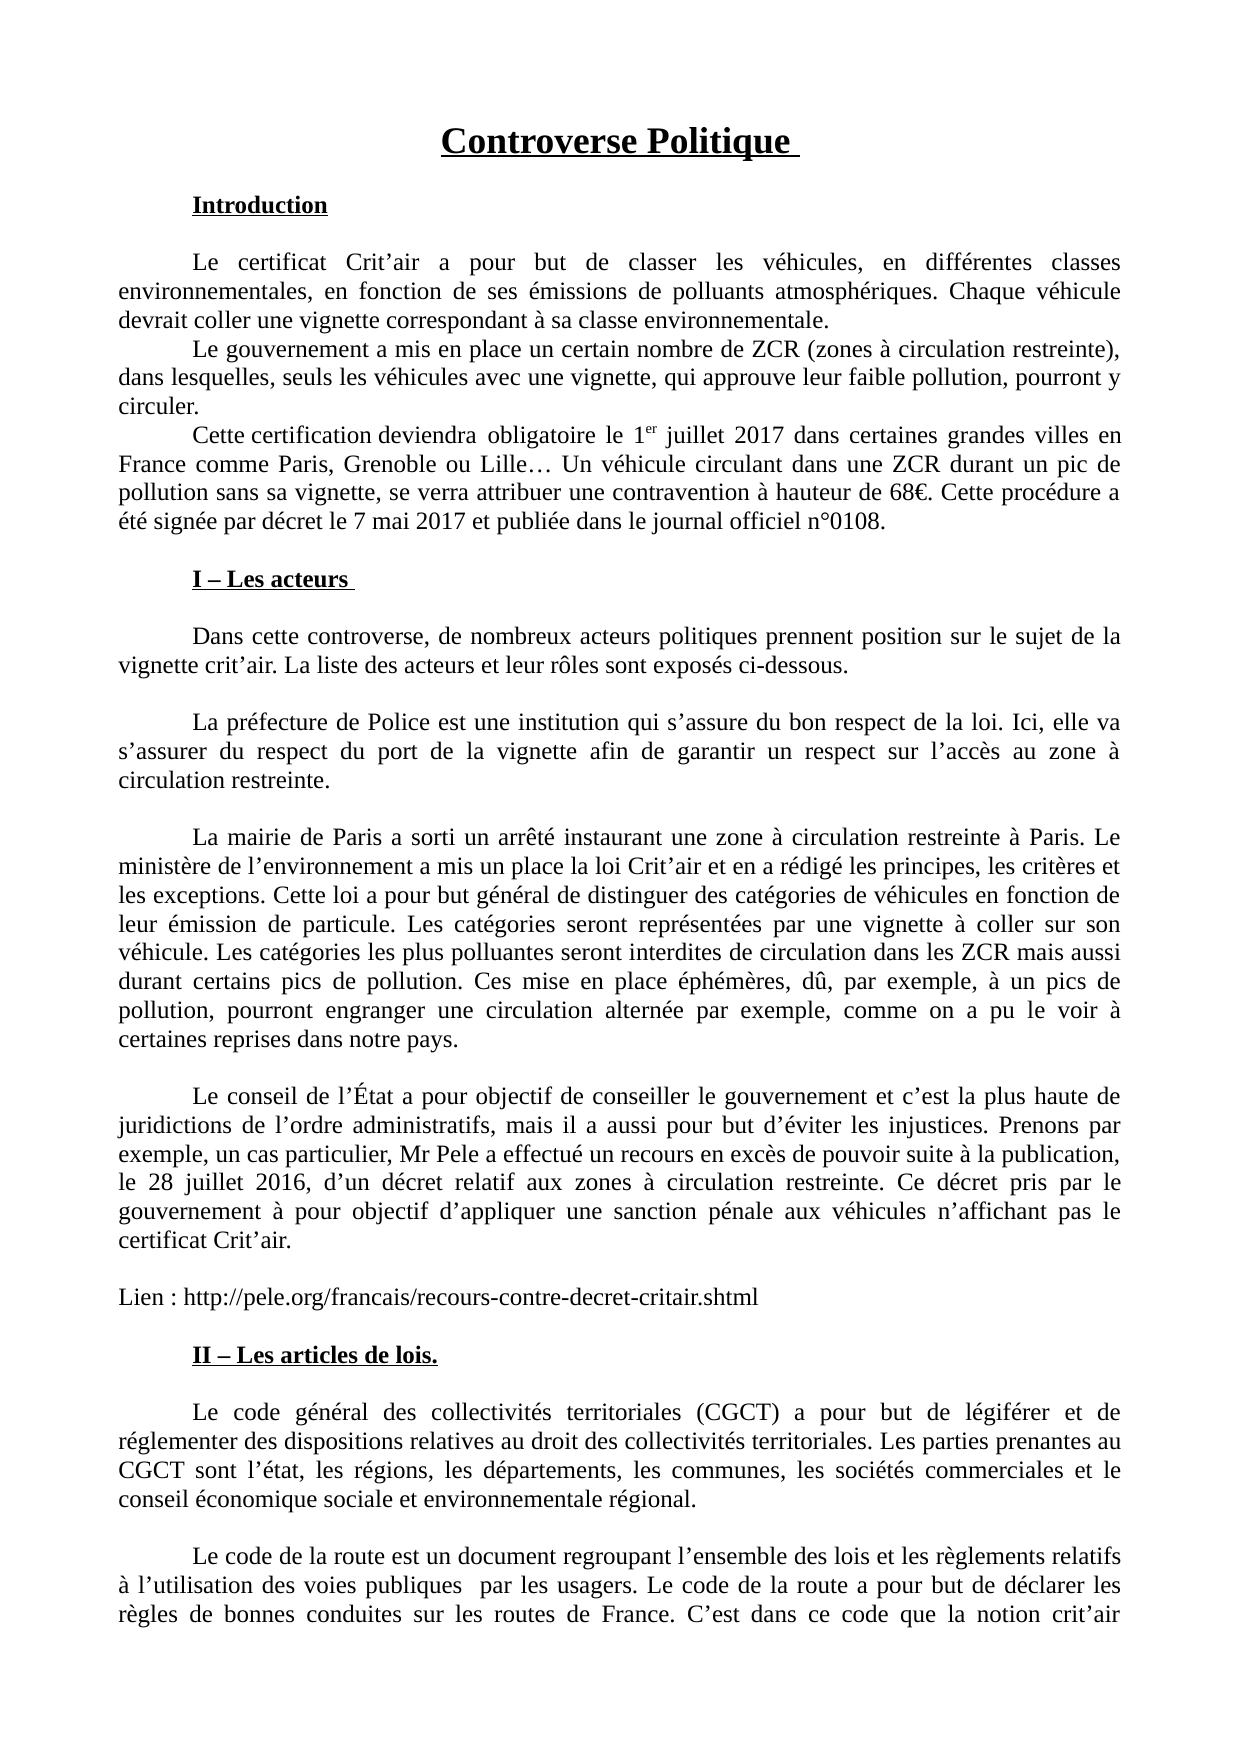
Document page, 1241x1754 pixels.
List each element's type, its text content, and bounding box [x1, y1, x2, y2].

text La mairie de Paris a sorti un arrêté instaurant une zone à circulation restreinte à Paris. Le ministère de l’environnement a mis un place la loi Crit’air et en a rédigé les principes, les critères et les exceptions. Cette loi a pour but général de distinguer des catégories de véhicules en fonction de leur émission de particule. Les catégories seront représentées par une vignette à coller sur son véhicule. Les catégories les plus polluantes seront interdites de circulation dans les ZCR mais aussi durant certains pics de pollution. Ces mise en place éphémères, dû, par exemple, à un pics de pollution, pourront engranger une circulation alternée par exemple, comme on a pu le voir à certaines reprises dans notre pays. [118, 822, 1122, 1052]
text Le code de la route est un document regroupant l’ensemble des lois et les règlements relatifs à l’utilisation des voies publiques par les usagers. Le code de la route a pour but de déclarer les règles de bonnes conduites sur les routes de France. C’est dans ce code que la notion crit’air [118, 1541, 1122, 1627]
text Le code général des collectivités territoriales (CGCT) a pour but de légiférer et de réglementer des dispositions relatives au droit des collectivités territoriales. Les parties prenantes au CGCT sont l’état, les régions, les départements, les communes, les sociétés commerciales et le conseil économique sociale et environnementale régional. [118, 1397, 1122, 1512]
text Le certificat Crit’air a pour but de classer les véhicules, en différentes classes environnementales, en fonction de ses émissions de polluants atmosphériques. Chaque véhicule devrait coller une vignette correspondant à sa classe environnementale. [118, 247, 1122, 334]
text Le conseil de l’État a pour objectif de conseiller le gouvernement et c’est la plus haute de juridictions de l’ordre administratifs, mais il a aussi pour but d’éviter les injustices. Prenons par exemple, un cas particulier, Mr Pele a effectué un recours en excès de pouvoir suite à la publication, le 28 juillet 2016, d’un décret relatif aux zones à circulation restreinte. Ce décret pris par le gouvernement à pour objectif d’appliquer une sanction pénale aux véhicules n’affichant pas le certificat Crit’air. [118, 1081, 1122, 1254]
text Controverse Politique [118, 118, 1122, 161]
text II – Les articles de lois. [118, 1340, 1122, 1369]
text Dans cette controverse, de nombreux acteurs politiques prennent position sur le sujet de la vignette crit’air. La liste des acteurs et leur rôles sont exposés ci-dessous. [118, 621, 1122, 679]
text I – Les acteurs [118, 564, 1122, 592]
text Introduction [118, 190, 1122, 219]
text Lien : http://pele.org/francais/recours-contre-decret-critair.shtml [118, 1282, 1122, 1311]
text Le gouvernement a mis en place un certain nombre de ZCR (zones à circulation restreinte), dans lesquelles, seuls les véhicules avec une vignette, qui approuve leur faible pollution, pourront y circuler. [118, 334, 1122, 420]
text Cette certification deviendra obligatoire le 1er juillet 2017 dans certaines grandes villes en France comme Paris, Grenoble ou Lille… Un véhicule circulant dans une ZCR durant un pic de pollution sans sa vignette, se verra attribuer une contravention à hauteur de 68€. Cette procédure a été signée par décret le 7 mai 2017 et publiée dans le journal officiel n°0108. [118, 420, 1122, 535]
text La préfecture de Police est une institution qui s’assure du bon respect de la loi. Ici, elle va s’assurer du respect du port de la vignette afin de garantir un respect sur l’accès au zone à circulation restreinte. [118, 707, 1122, 794]
